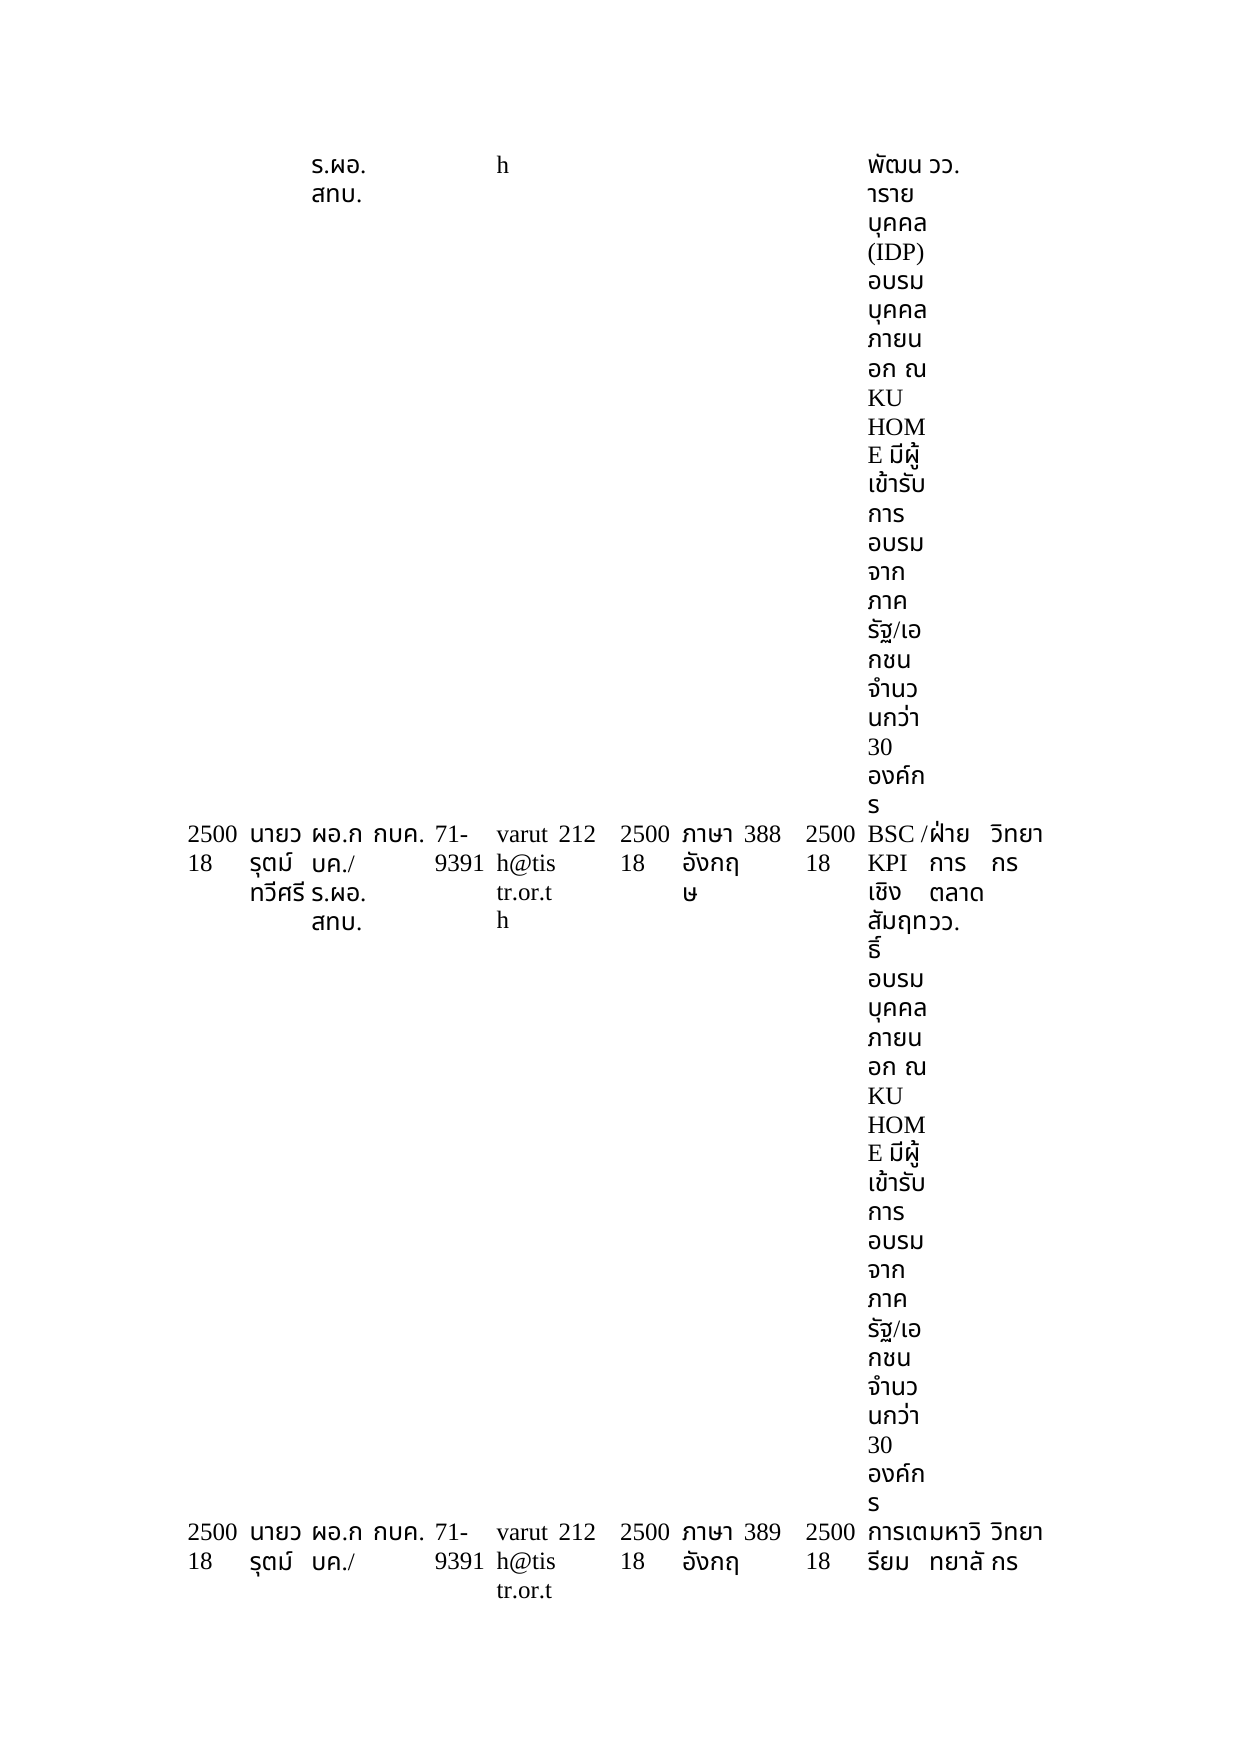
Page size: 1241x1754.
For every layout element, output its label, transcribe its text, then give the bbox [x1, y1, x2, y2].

table_cell 71-9391 [435, 1518, 496, 1604]
table_cell ผอ.กบค./ [311, 1518, 373, 1604]
table_cell 389 [744, 1518, 805, 1604]
table_cell วว. [929, 150, 991, 819]
table_cell 388 [744, 819, 805, 1517]
table_cell 250018 [805, 1518, 867, 1604]
table_cell varuth@tistr.or.th [496, 819, 558, 1517]
table_cell BSC / KPI เชิงสัมฤทธิ์ อบรมบุคคลภายนอก ณ KU HOME มีผู้เข้ารับการอบรมจากภาครัฐ/เอกชน จำนวนกว่า 30 องค์กร [867, 819, 929, 1517]
table_cell [435, 150, 496, 819]
table_cell 250018 [805, 819, 867, 1517]
table_cell 71-9391 [435, 819, 496, 1517]
table_cell การเตรียม [867, 1518, 929, 1604]
table_cell ภาษาอังกฤษ [682, 819, 743, 1517]
table_cell ร.ผอ.สทบ. [311, 150, 373, 819]
table_cell ฝ่ายการตลาด วว. [929, 819, 991, 1517]
table_cell [991, 150, 1053, 819]
table_cell [805, 150, 867, 819]
table_cell [188, 150, 249, 819]
table_cell 250018 [620, 819, 682, 1517]
table_cell พัฒนารายบุคคล (IDP) อบรมบุคคลภายนอก ณ KU HOME มีผู้เข้ารับการอบรมจากภาครัฐ/เอกชน จำนวนกว่า 30 องค์กร [867, 150, 929, 819]
table_cell [620, 150, 682, 819]
table_cell นายวรุตม์ [249, 1518, 311, 1604]
table_cell ผอ.กบค./ร.ผอ.สทบ. [311, 819, 373, 1517]
table_cell [249, 150, 311, 819]
table_cell กบค. [373, 819, 434, 1517]
table_cell กบค. [373, 1518, 434, 1604]
table_cell 250018 [188, 819, 249, 1517]
table_cell [558, 150, 620, 819]
table_cell 250018 [620, 1518, 682, 1604]
table_cell 212 [558, 819, 620, 1517]
table_cell วิทยากร [991, 1518, 1053, 1604]
table_cell วิทยากร [991, 819, 1053, 1517]
table_cell นายวรุตม์ ทวีศรี [249, 819, 311, 1517]
table_cell มหาวิทยาลั [929, 1518, 991, 1604]
table_cell ภาษาอังกฤ [682, 1518, 743, 1604]
table_cell 212 [558, 1518, 620, 1604]
table_cell h [496, 150, 558, 819]
table_cell [373, 150, 434, 819]
table_cell 250018 [188, 1518, 249, 1604]
table_cell [682, 150, 743, 819]
table_cell varuth@tistr.or.t [496, 1518, 558, 1604]
table_cell [744, 150, 805, 819]
